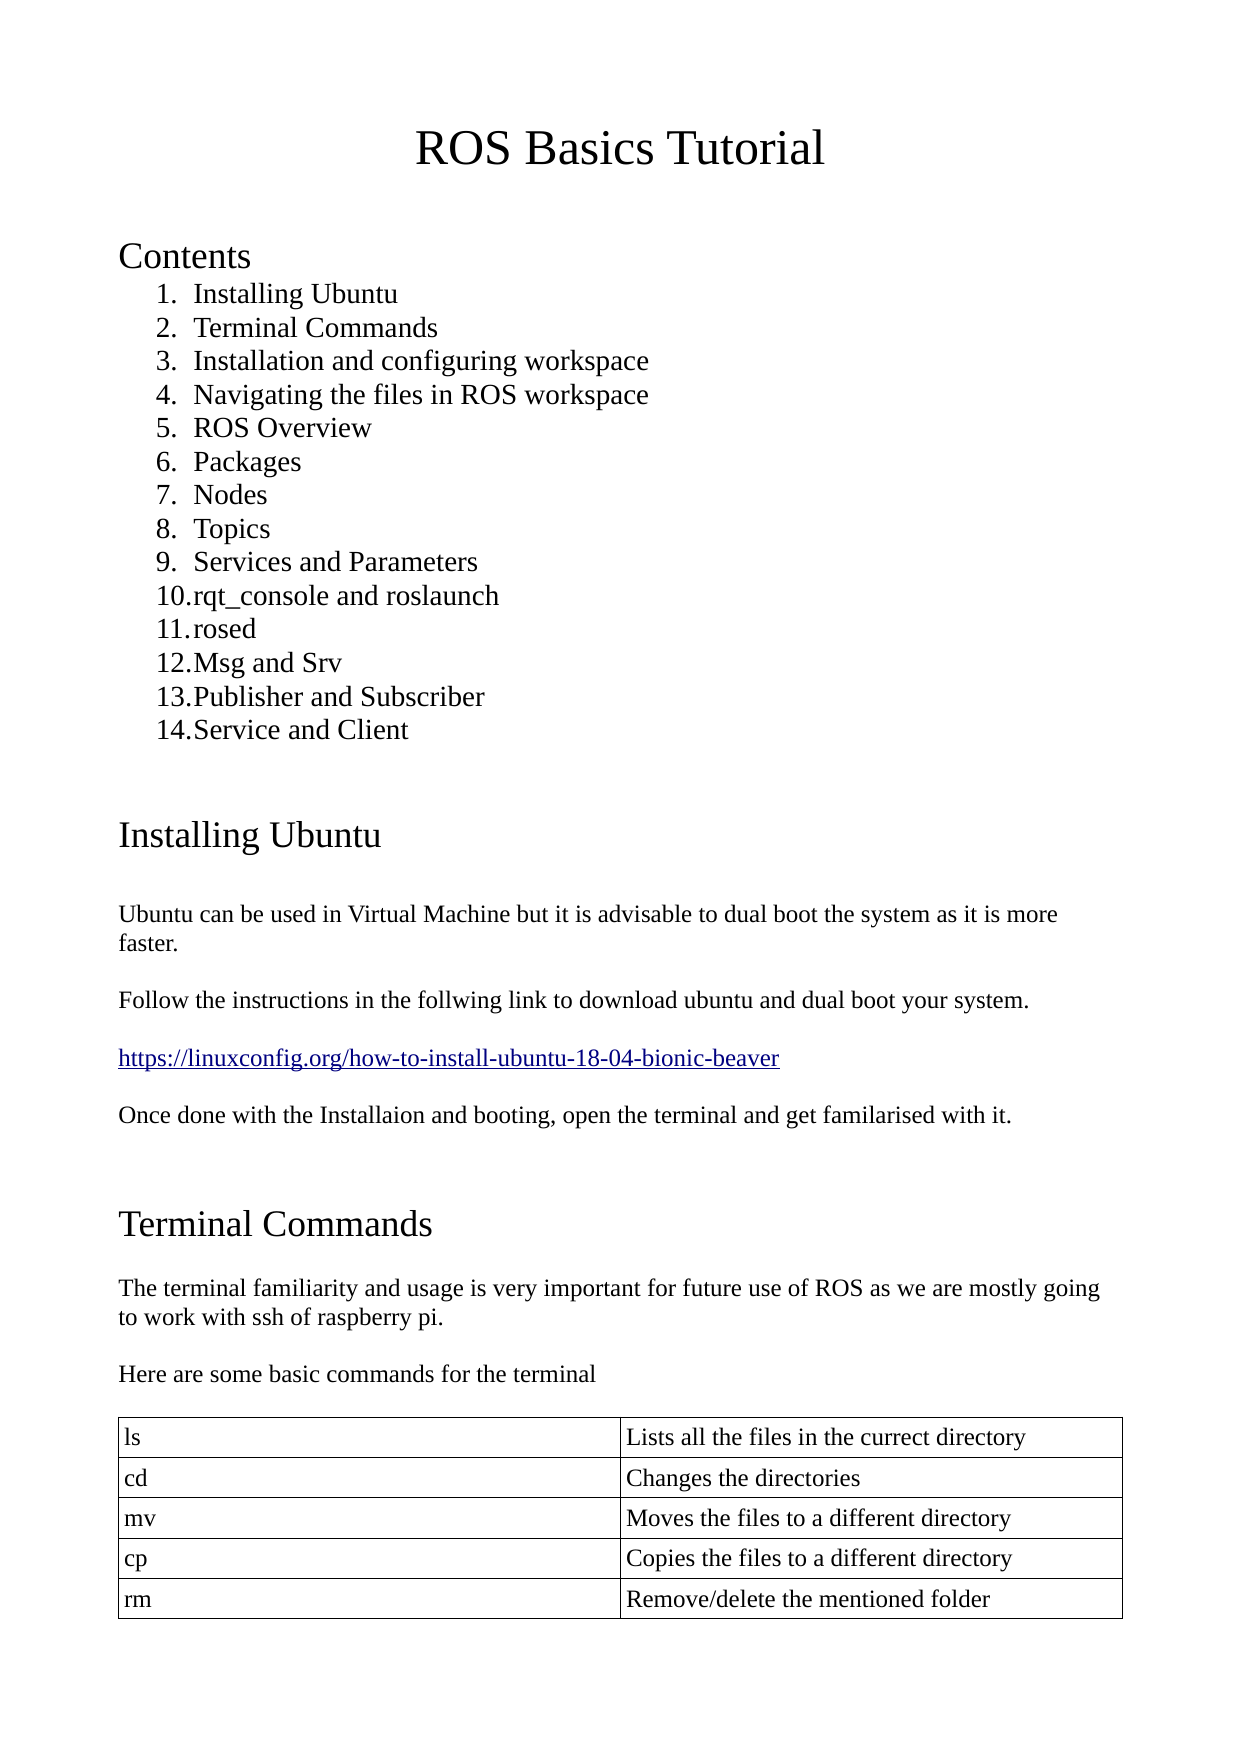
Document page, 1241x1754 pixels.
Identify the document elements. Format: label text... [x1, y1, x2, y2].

list Nodes [156, 477, 1122, 511]
text Installing Ubuntu [118, 813, 1122, 856]
list rosed [156, 612, 1122, 645]
table_cell cp [119, 1539, 620, 1578]
list Terminal Commands [156, 310, 1122, 343]
text Contents [118, 233, 1122, 276]
text Terminal Commands [118, 1201, 1122, 1244]
list ROS Overview [156, 410, 1122, 444]
text Once done with the Installaion and booting, open the terminal and get familarised with it. [118, 1100, 1122, 1129]
text Here are some basic commands for the terminal [118, 1359, 1122, 1388]
list Packages [156, 444, 1122, 477]
table_cell Changes the directories [621, 1458, 1122, 1497]
text https://linuxconfig.org/how-to-install-ubuntu-18-04-bionic-beaver [118, 1043, 1122, 1072]
table_cell rm [119, 1579, 620, 1618]
list Services and Parameters [156, 544, 1122, 578]
table_cell cd [119, 1458, 620, 1497]
table_cell Copies the files to a different directory [621, 1539, 1122, 1578]
list Service and Client [156, 712, 1122, 746]
table_cell Remove/delete the mentioned folder [621, 1579, 1122, 1618]
list Msg and Srv [156, 645, 1122, 679]
list Topics [156, 511, 1122, 544]
text ROS Basics Tutorial [118, 118, 1122, 176]
list Navigating the files in ROS workspace [156, 377, 1122, 410]
list Installing Ubuntu [156, 276, 1122, 310]
text Ubuntu can be used in Virtual Machine but it is advisable to dual boot the system as it is more faster. [118, 899, 1122, 957]
table_cell Moves the files to a different directory [621, 1498, 1122, 1538]
table_cell mv [119, 1498, 620, 1538]
table_header Lists all the files in the currect directory [621, 1418, 1122, 1457]
list rqt_console and roslaunch [156, 578, 1122, 612]
list Installation and configuring workspace [156, 343, 1122, 377]
text Follow the instructions in the follwing link to download ubuntu and dual boot your system. [118, 985, 1122, 1014]
list Publisher and Subscriber [156, 679, 1122, 712]
text The terminal familiarity and usage is very important for future use of ROS as we are mostly going to work with ssh of raspberry pi. [118, 1273, 1122, 1330]
table_header ls [119, 1418, 620, 1457]
